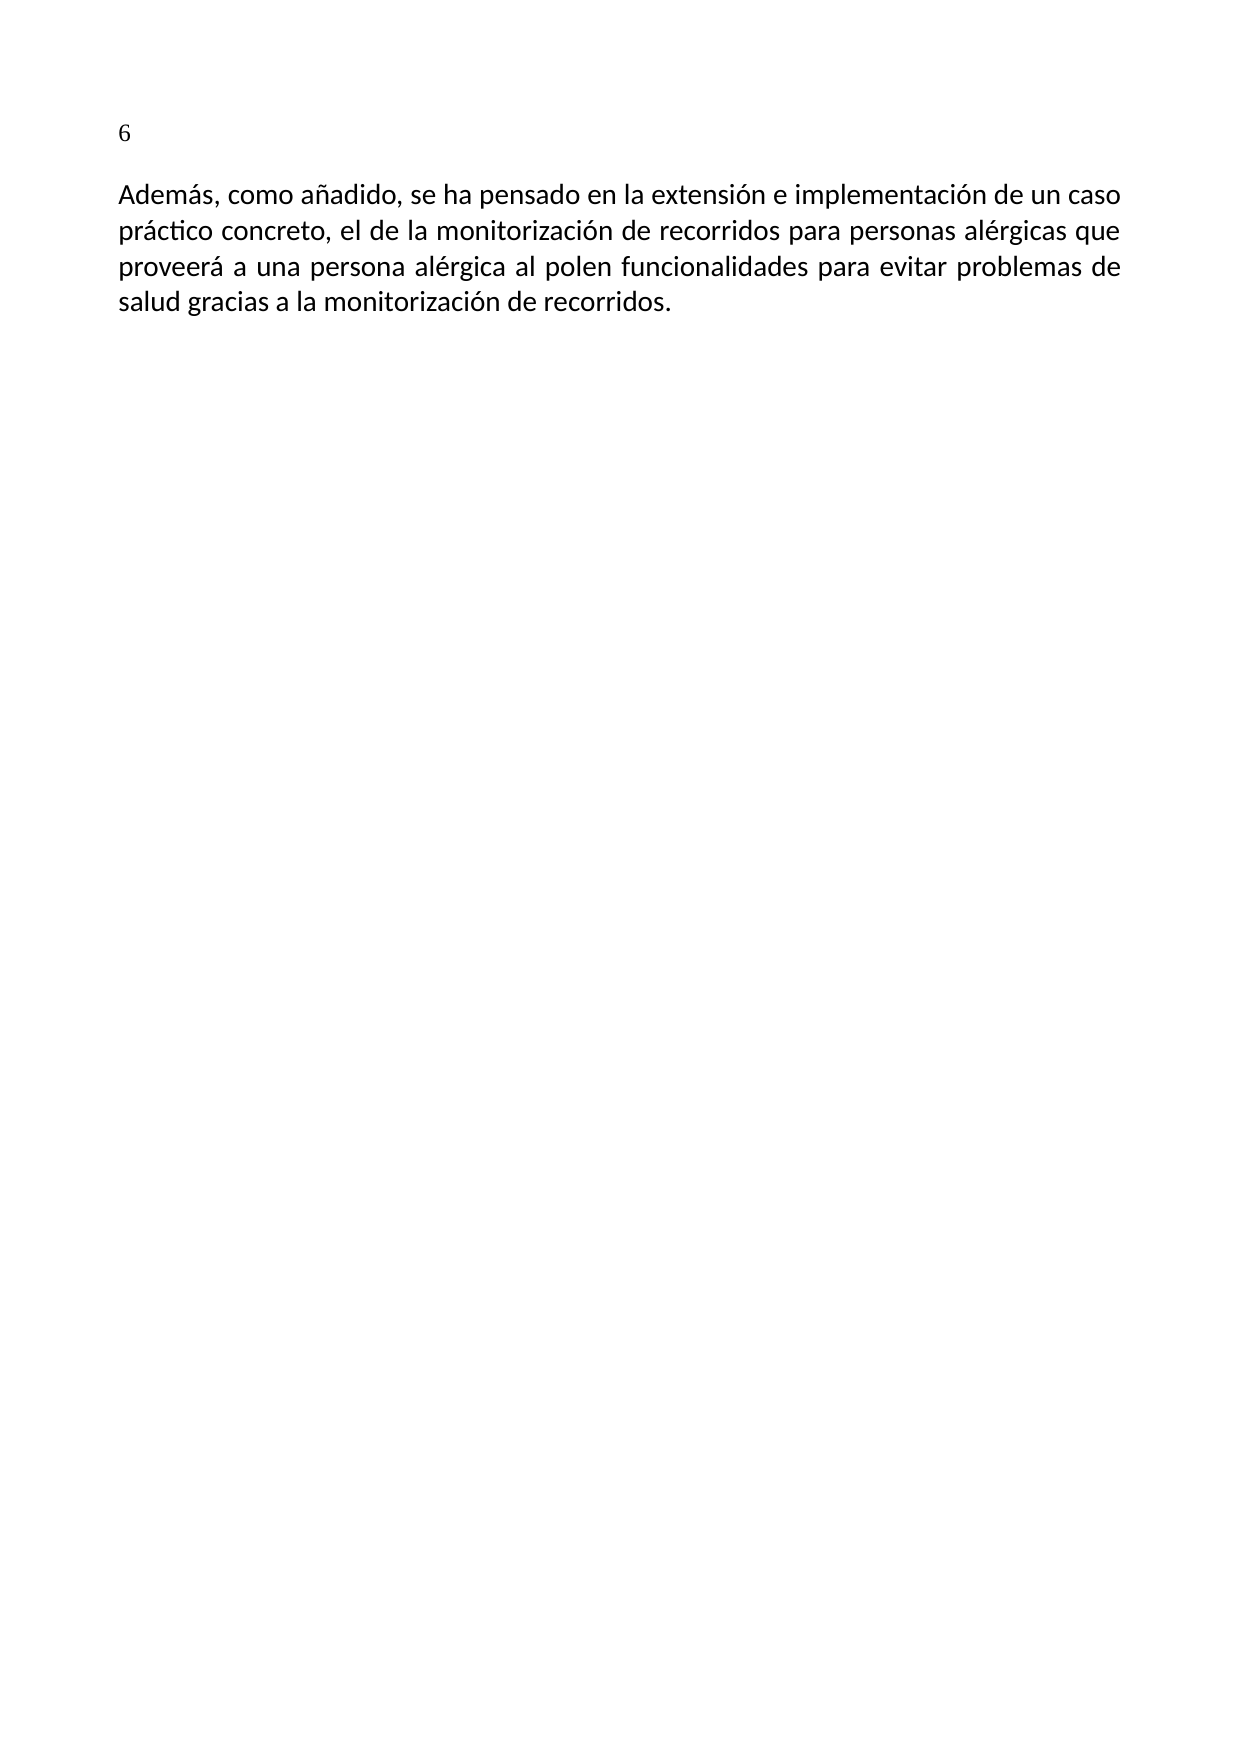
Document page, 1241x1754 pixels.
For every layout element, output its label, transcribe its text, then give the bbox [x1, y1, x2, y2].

text Además, como añadido, se ha pensado en la extensión e implementación de un caso práctico concreto, el de la monitorización de recorridos para personas alérgicas que proveerá a una persona alérgica al polen funcionalidades para evitar problemas de salud gracias a la monitorización de recorridos. [118, 176, 1122, 319]
